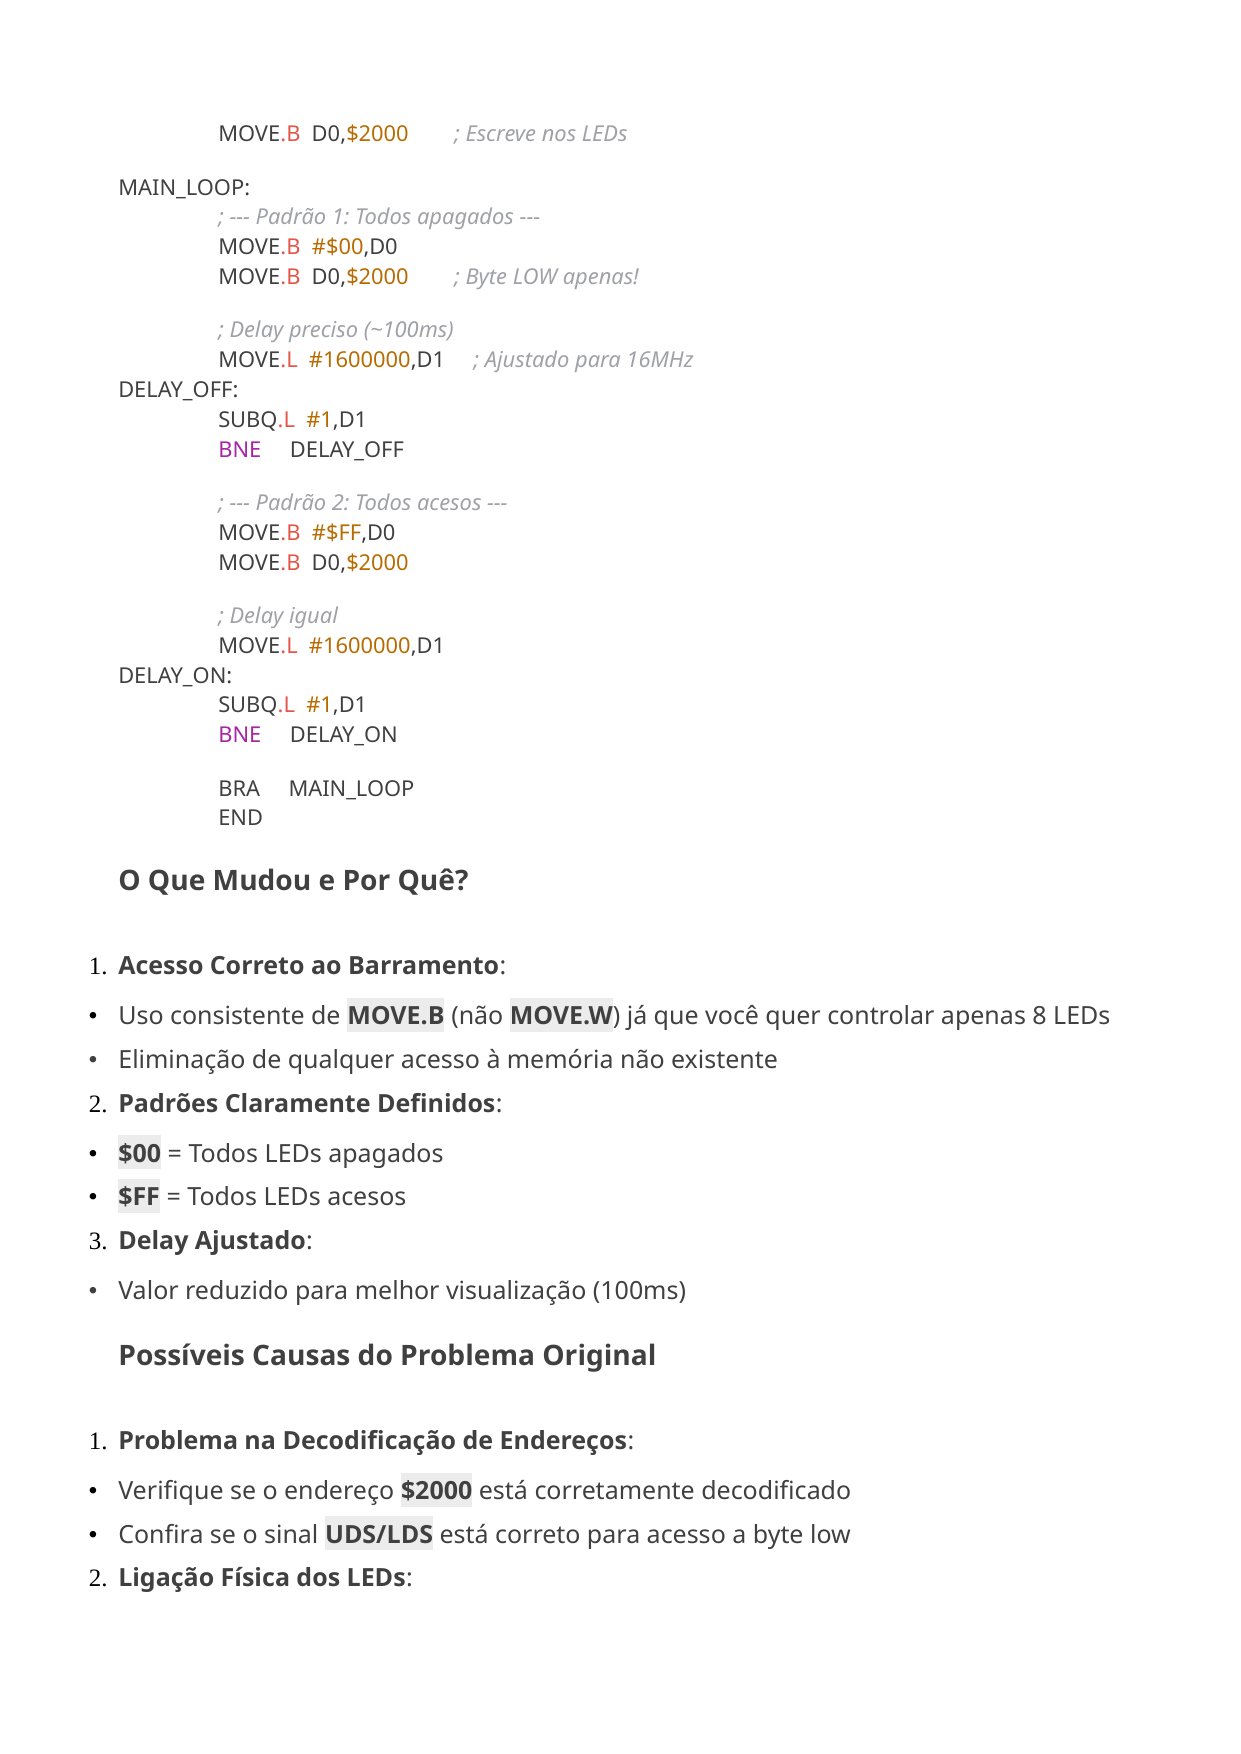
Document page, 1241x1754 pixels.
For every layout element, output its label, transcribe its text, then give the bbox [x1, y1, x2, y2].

text MOVE.B #$FF,D0 [118, 517, 1122, 547]
text END [118, 802, 1122, 832]
text MOVE.B D0,$2000 [118, 547, 1122, 576]
list $FF = Todos LEDs acesos [118, 1169, 1122, 1213]
list Acesso Correto ao Barramento: [118, 938, 1122, 982]
text MAIN_LOOP: [118, 172, 1122, 201]
text SUBQ.L #1,D1 [118, 404, 1122, 433]
text ; Delay igual [118, 600, 1122, 630]
list Delay Ajustado: [118, 1213, 1122, 1257]
text MOVE.L #1600000,D1 ; Ajustado para 16MHz [118, 344, 1122, 374]
list Eliminação de qualquer acesso à memória não existente [118, 1032, 1122, 1076]
text MOVE.B #$00,D0 [118, 231, 1122, 261]
text BNE DELAY_ON [118, 719, 1122, 749]
text ; --- Padrão 2: Todos acesos --- [118, 487, 1122, 517]
text DELAY_ON: [118, 659, 1122, 689]
list Padrões Claramente Definidos: [118, 1076, 1122, 1119]
list Uso consistente de MOVE.B (não MOVE.W) já que você quer controlar apenas 8 LEDs [118, 988, 1122, 1032]
list Problema na Decodificação de Endereços: [118, 1413, 1122, 1457]
list Valor reduzido para melhor visualização (100ms) [118, 1263, 1122, 1307]
subtitle O Que Mudou e Por Quê? [118, 860, 1122, 899]
text BNE DELAY_OFF [118, 433, 1122, 463]
text DELAY_OFF: [118, 374, 1122, 404]
text SUBQ.L #1,D1 [118, 689, 1122, 719]
text ; Delay preciso (~100ms) [118, 314, 1122, 344]
list Ligação Física dos LEDs: [118, 1550, 1122, 1594]
text BRA MAIN_LOOP [118, 773, 1122, 802]
subtitle Possíveis Causas do Problema Original [118, 1335, 1122, 1373]
text ; --- Padrão 1: Todos apagados --- [118, 201, 1122, 231]
list Verifique se o endereço $2000 está corretamente decodificado [118, 1463, 1122, 1507]
list $00 = Todos LEDs apagados [118, 1126, 1122, 1169]
text MOVE.B D0,$2000 ; Byte LOW apenas! [118, 261, 1122, 291]
text MOVE.L #1600000,D1 [118, 630, 1122, 659]
list Confira se o sinal UDS/LDS está correto para acesso a byte low [118, 1507, 1122, 1550]
text MOVE.B D0,$2000 ; Escreve nos LEDs [118, 118, 1122, 148]
